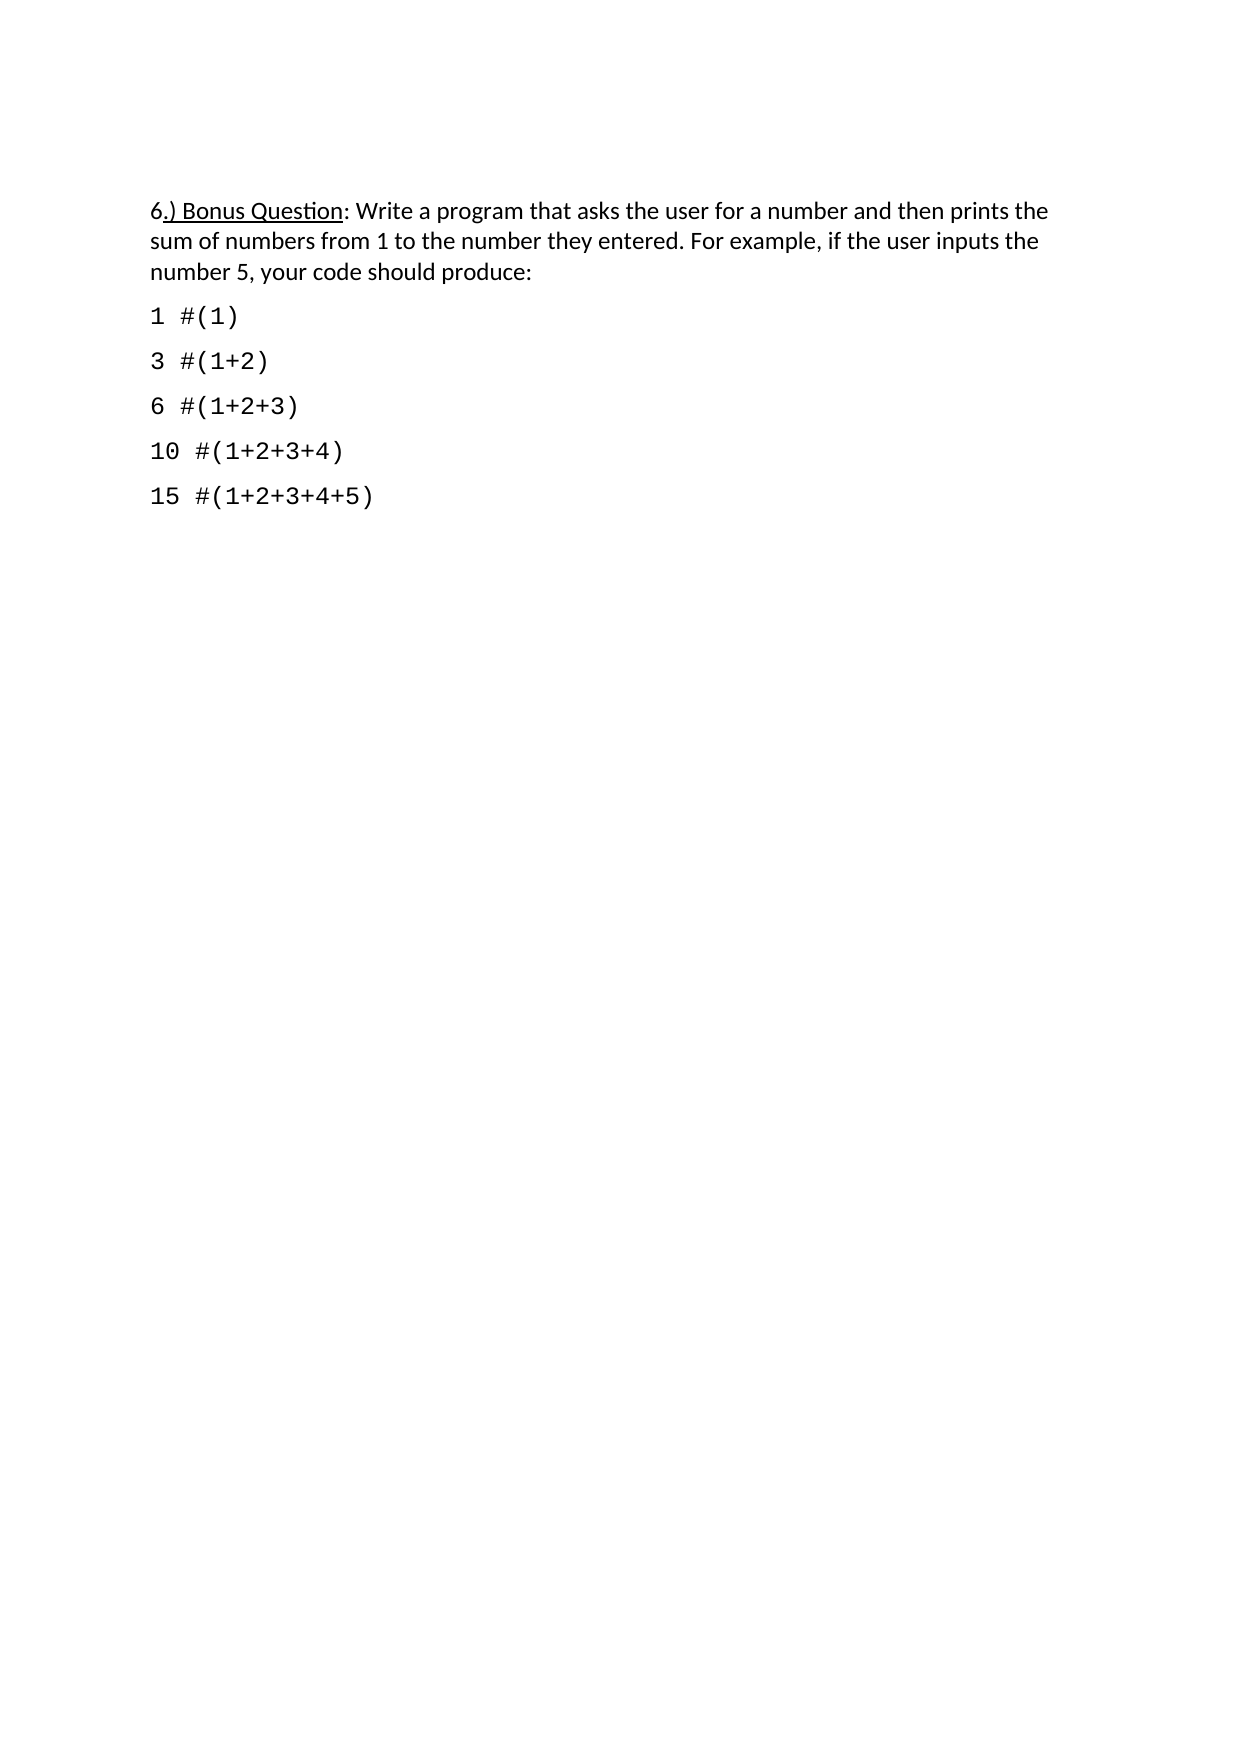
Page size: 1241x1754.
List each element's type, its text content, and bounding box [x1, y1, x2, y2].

text 10 #(1+2+3+4) [150, 438, 1090, 467]
text 3 #(1+2) [150, 348, 1090, 377]
text 1 #(1) [150, 303, 1090, 332]
text 6.) Bonus Question: Write a program that asks the user for a number and then prints the sum of numbers from 1 to the number they entered. For example, if the user inputs the number 5, your code should produce: [150, 195, 1090, 287]
text 15 #(1+2+3+4+5) [150, 483, 1090, 512]
text 6 #(1+2+3) [150, 393, 1090, 422]
